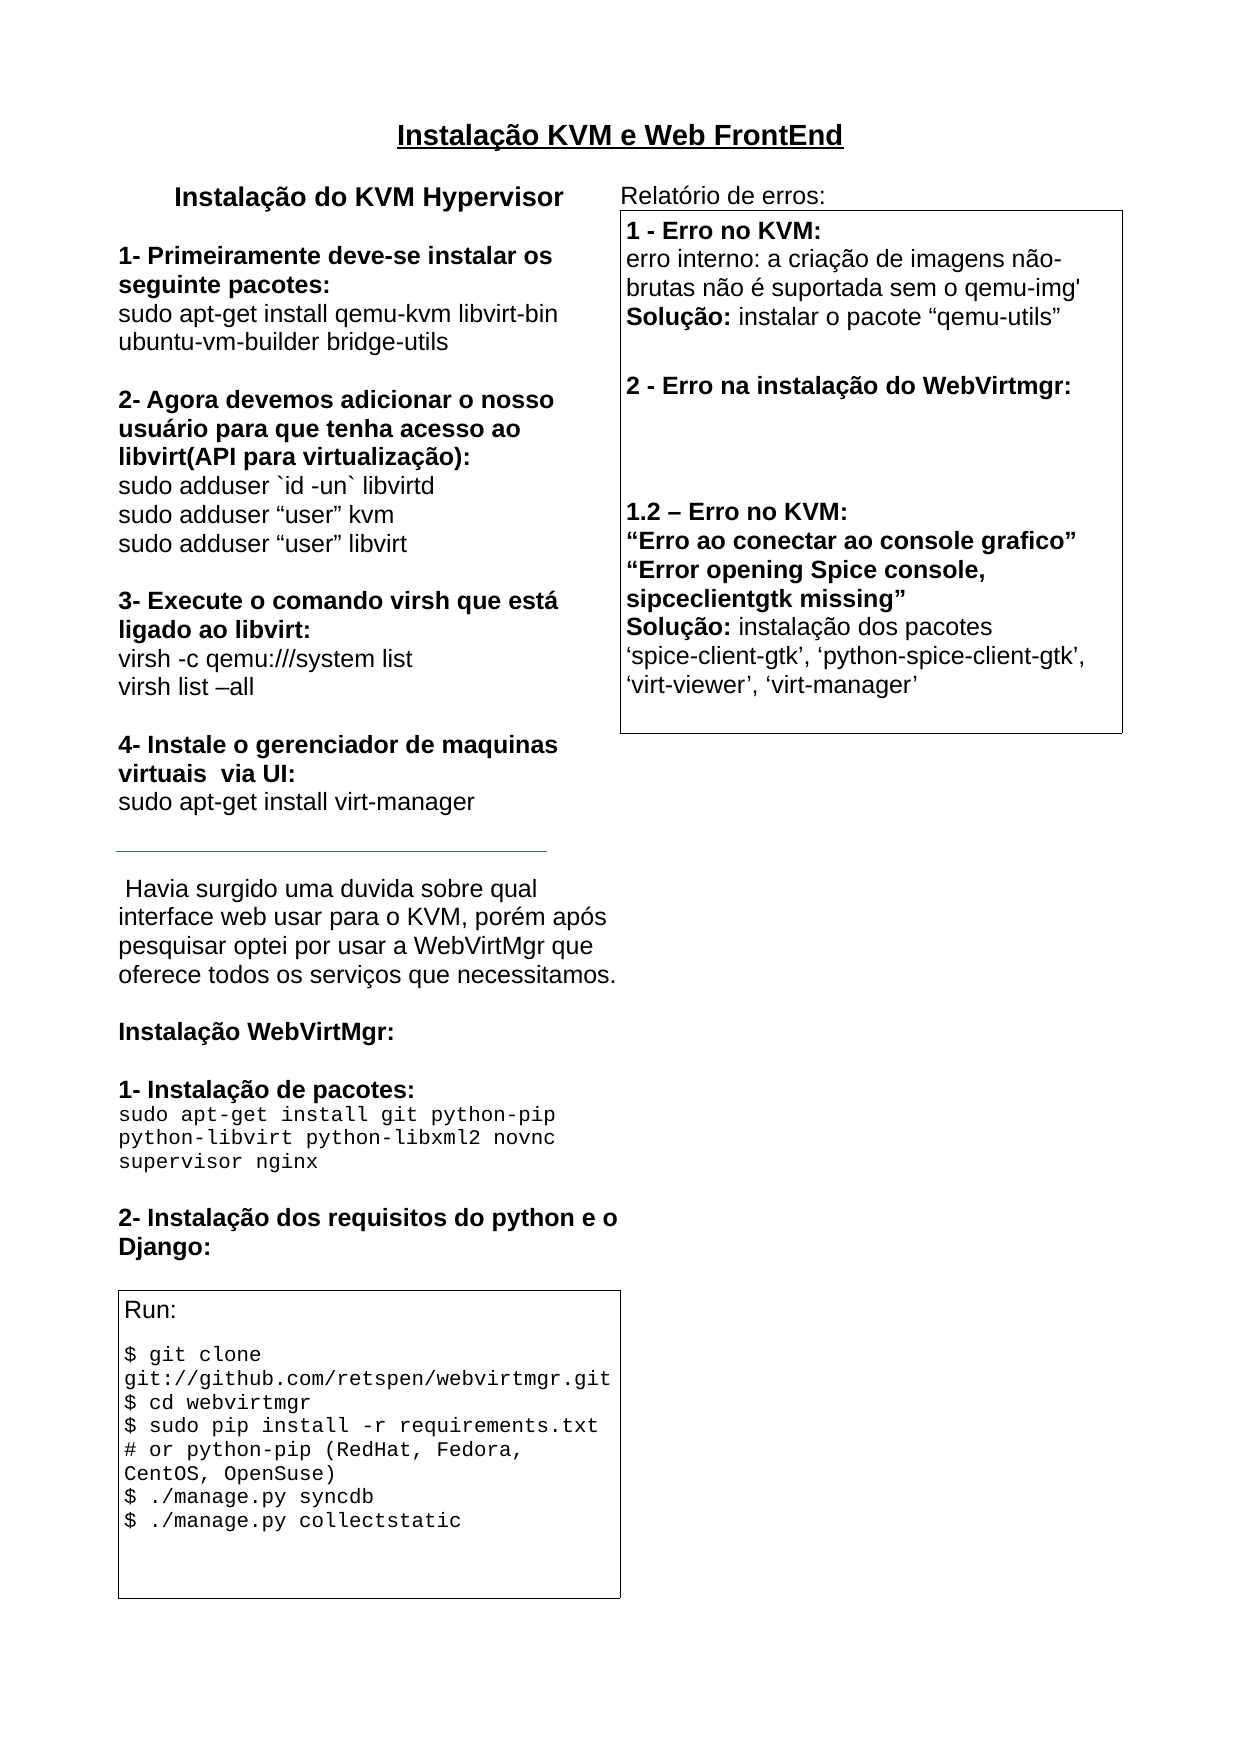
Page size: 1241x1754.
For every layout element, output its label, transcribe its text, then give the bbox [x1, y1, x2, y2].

text sudo adduser “user” kvm [118, 500, 620, 529]
text sudo adduser `id -un` libvirtd [118, 471, 620, 500]
text 3- Execute o comando virsh que está ligado ao libvirt: [118, 586, 620, 644]
text 1- Instalação de pacotes: [118, 1075, 620, 1104]
text sudo adduser “user” libvirt [118, 529, 620, 557]
text virsh list –all [118, 672, 620, 701]
text sudo apt-get install git python-pip python-libvirt python-libxml2 novnc supervisor nginx [118, 1104, 620, 1174]
table_cell 1.2 – Erro no KVM: “Erro ao conectar ao console grafico” “Error opening Spice console, sipceclientgtk missing” Solução: instalação dos pacotes ‘spice-client-gtk’, ‘python-spice-client-gtk’, ‘virt-viewer’, ‘virt-manager’ [621, 492, 1122, 733]
text Havia surgido uma duvida sobre qual interface web usar para o KVM, porém após pesquisar optei por usar a WebVirtMgr que oferece todos os serviços que necessitamos. [118, 874, 620, 989]
text sudo apt-get install virt-manager [118, 787, 620, 816]
text sudo apt-get install qemu-kvm libvirt-bin ubuntu-vm-builder bridge-utils [118, 299, 620, 356]
text 2- Agora devemos adicionar o nosso usuário para que tenha acesso ao libvirt(API para virtualização): [118, 385, 620, 471]
text 4- Instale o gerenciador de maquinas virtuais via UI: [118, 730, 620, 787]
text Instalação WebVirtMgr: [118, 1017, 620, 1046]
table_cell 2 - Erro na instalação do WebVirtmgr: [621, 365, 1122, 492]
table_header Run: $ git clone git://github.com/retspen/webvirtmgr.git $ cd webvirtmgr $ sudo pip install -r requirements.txt # or python-pip (RedHat, Fedora, CentOS, OpenSuse) $ ./manage.py syncdb $ ./manage.py collectstatic [119, 1291, 620, 1598]
text Instalação do KVM Hypervisor [118, 181, 620, 212]
table_header 1 - Erro no KVM: erro interno: a criação de imagens não-brutas não é suportada sem o qemu-img' Solução: instalar o pacote “qemu-utils” [621, 211, 1122, 365]
text Relatório de erros: [620, 181, 1122, 210]
text 2- Instalação dos requisitos do python e o Django: [118, 1203, 620, 1261]
text virsh -c qemu:///system list [118, 644, 620, 672]
text 1- Primeiramente deve-se instalar os seguinte pacotes: [118, 241, 620, 299]
